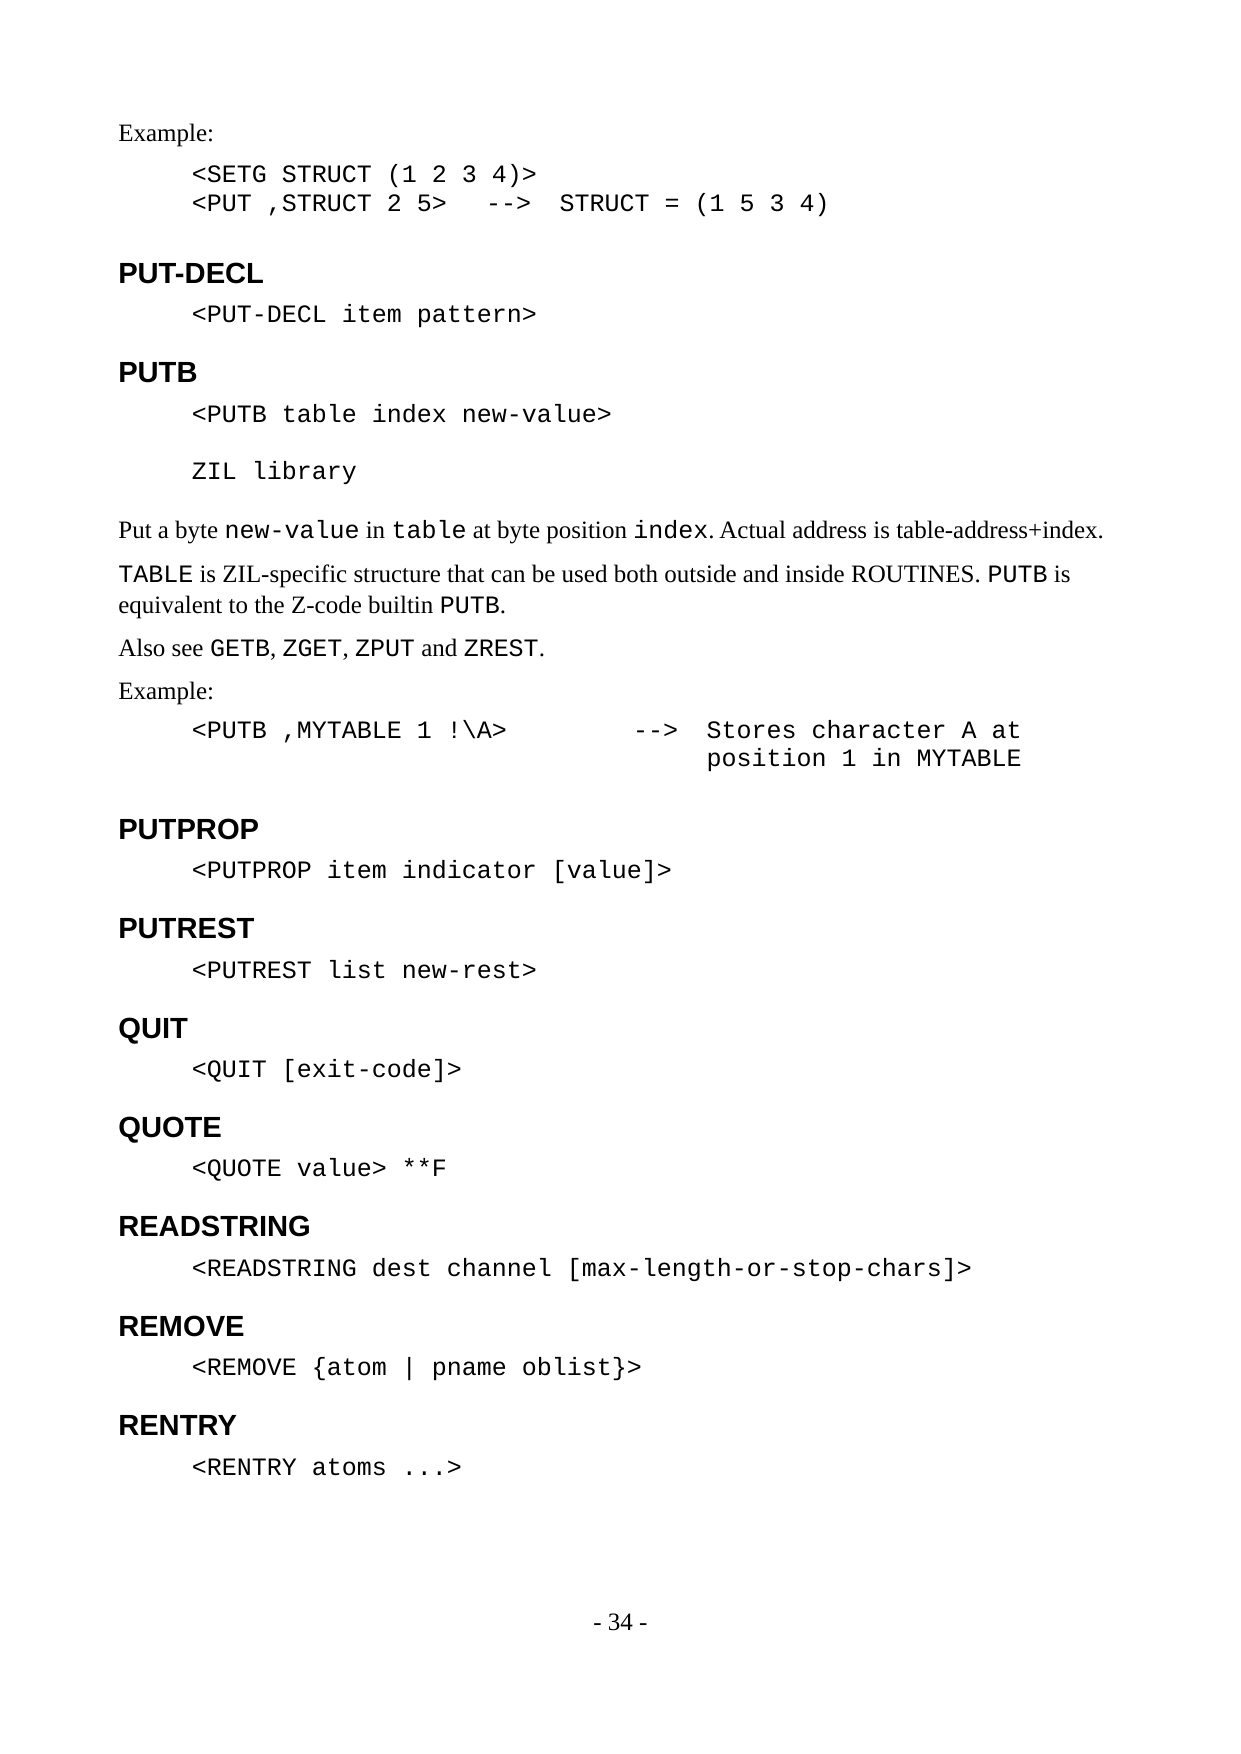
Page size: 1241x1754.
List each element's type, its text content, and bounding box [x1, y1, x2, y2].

text TABLE is ZIL-specific structure that can be used both outside and inside ROUTINES. PUTB is equivalent to the Z-code builtin PUTB. [118, 559, 1122, 621]
text <READSTRING dest channel [max-length-or-stop-chars]> [192, 1255, 1122, 1284]
text <PUTREST list new-rest> [192, 957, 1122, 986]
text <QUIT [exit-code]> [192, 1057, 1122, 1085]
text Put a byte new-value in table at byte position index. Actual address is table-address+index. [118, 516, 1122, 546]
subtitle PUTREST [118, 911, 1122, 945]
text <REMOVE {atom | pname oblist}> [192, 1355, 1122, 1383]
text Example: [118, 676, 1122, 705]
subtitle PUTB [118, 355, 1122, 389]
text <PUTB table index new-value> [192, 401, 1122, 430]
subtitle REMOVE [118, 1309, 1122, 1342]
text <RENTRY atoms ...> [192, 1454, 1122, 1482]
text Also see GETB, ZGET, ZPUT and ZREST. [118, 633, 1122, 664]
text <QUOTE value> **F [192, 1156, 1122, 1184]
subtitle RENTRY [118, 1408, 1122, 1442]
subtitle PUT-DECL [118, 256, 1122, 289]
subtitle QUIT [118, 1011, 1122, 1044]
text <PUTPROP item indicator [value]> [192, 858, 1122, 886]
text <PUT-DECL item pattern> [192, 302, 1122, 330]
text Example: [118, 118, 1122, 147]
text <PUTB ,MYTABLE 1 !\A> --> Stores character A at position 1 in MYTABLE [118, 718, 1122, 774]
text <SETG STRUCT (1 2 3 4)> <PUT ,STRUCT 2 5> --> STRUCT = (1 5 3 4) [118, 159, 1122, 218]
subtitle READSTRING [118, 1209, 1122, 1243]
subtitle QUOTE [118, 1110, 1122, 1143]
text ZIL library [192, 458, 1122, 487]
subtitle PUTPROP [118, 812, 1122, 845]
